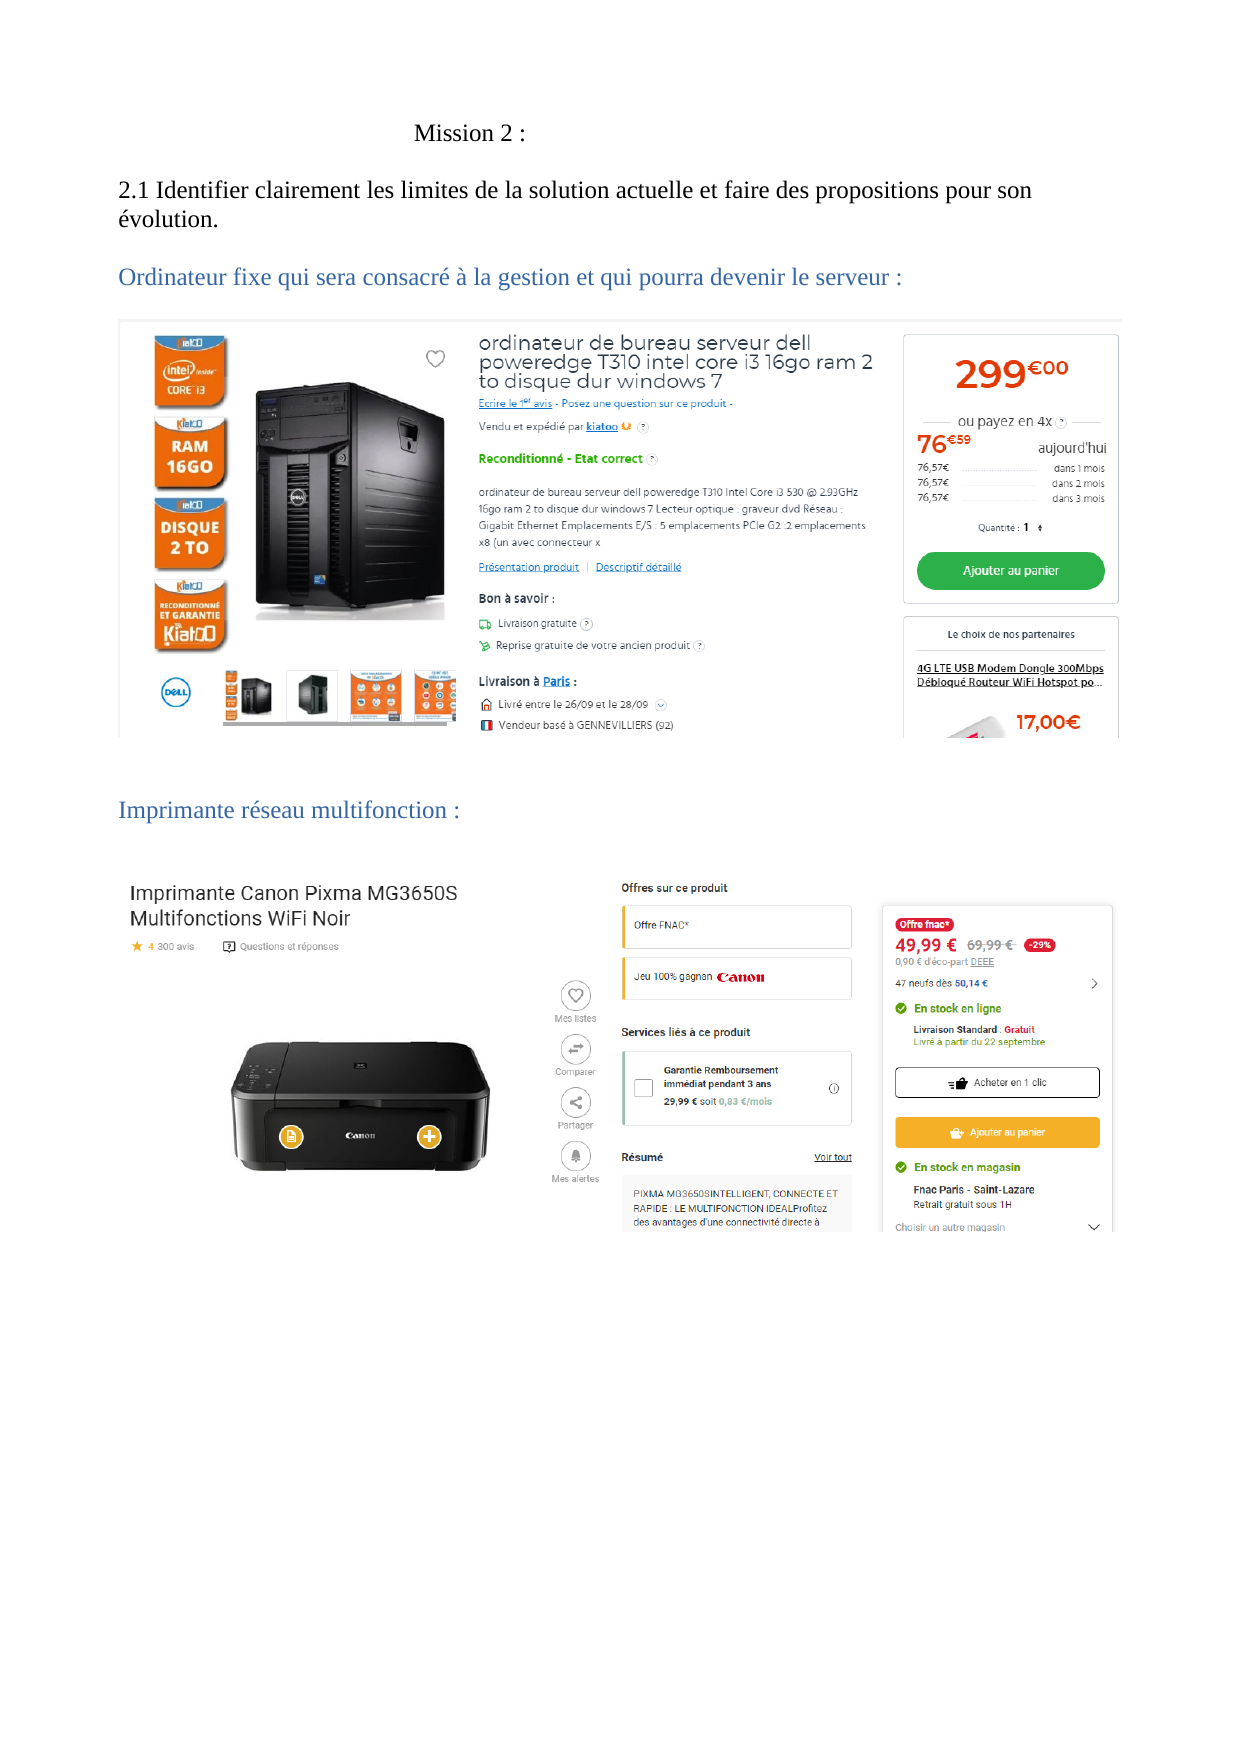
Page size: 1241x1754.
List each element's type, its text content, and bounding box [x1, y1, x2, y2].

text Mission 2 : [118, 118, 1122, 147]
text Ordinateur fixe qui sera consacré à la gestion et qui pourra devenir le serveur : [118, 262, 1122, 291]
picture [118, 319, 1123, 738]
text 2.1 Identifier clairement les limites de la solution actuelle et faire des propositions pour son évolution. [118, 176, 1122, 233]
text Imprimante réseau multifonction : [118, 795, 1122, 823]
picture [118, 881, 1123, 1232]
